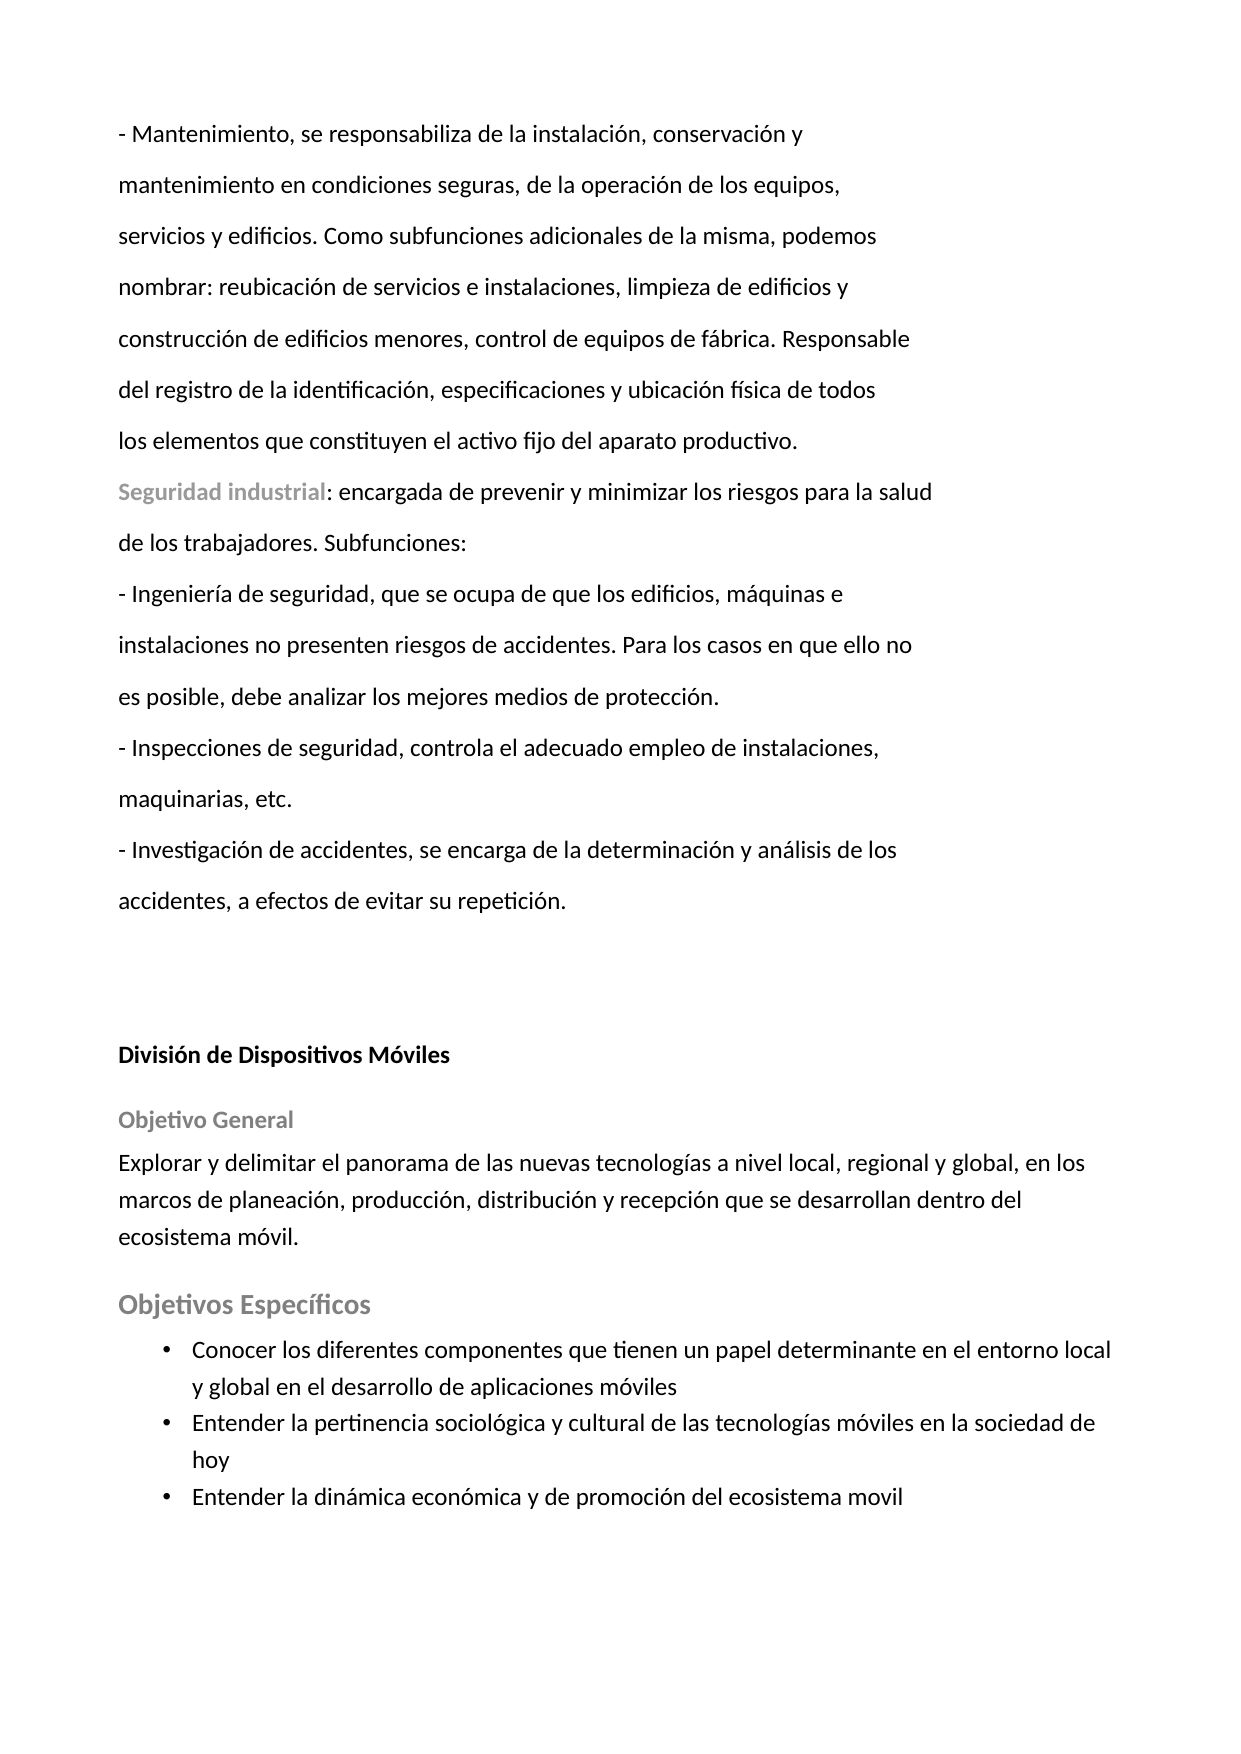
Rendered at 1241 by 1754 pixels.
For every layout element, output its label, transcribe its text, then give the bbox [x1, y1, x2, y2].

text instalaciones no presenten riesgos de accidentes. Para los casos en que ello no [118, 629, 1122, 660]
text los elementos que constituyen el activo fijo del aparato productivo. [118, 425, 1122, 456]
text del registro de la identificación, especificaciones y ubicación física de todos [118, 374, 1122, 404]
text División de Dispositivos Móviles [118, 1039, 1122, 1069]
text - Inspecciones de seguridad, controla el adecuado empleo de instalaciones, [118, 732, 1122, 762]
text - Mantenimiento, se responsabiliza de la instalación, conservación y [118, 118, 1122, 149]
text - Investigación de accidentes, se encarga de la determinación y análisis de los [118, 834, 1122, 865]
list Entender la pertinencia sociológica y cultural de las tecnologías móviles en la sociedad de hoy [162, 1408, 1122, 1475]
list Entender la dinámica económica y de promoción del ecosistema movil [162, 1481, 1122, 1511]
text nombrar: reubicación de servicios e instalaciones, limpieza de edificios y [118, 272, 1122, 302]
text es posible, debe analizar los mejores medios de protección. [118, 681, 1122, 711]
text - Ingeniería de seguridad, que se ocupa de que los edificios, máquinas e [118, 578, 1122, 609]
subtitle Objetivos Específicos [118, 1286, 1122, 1322]
text accidentes, a efectos de evitar su repetición. [118, 885, 1122, 916]
subtitle Objetivo General [118, 1104, 1122, 1135]
text maquinarias, etc. [118, 783, 1122, 813]
text Explorar y delimitar el panorama de las nuevas tecnologías a nivel local, regional y global, en los marcos de planeación, producción, distribución y recepción que se desarrollan dentro del ecosistema móvil. [118, 1147, 1122, 1251]
text de los trabajadores. Subfunciones: [118, 527, 1122, 558]
text servicios y edificios. Como subfunciones adicionales de la misma, podemos [118, 220, 1122, 251]
text mantenimiento en condiciones seguras, de la operación de los equipos, [118, 169, 1122, 200]
list Conocer los diferentes componentes que tienen un papel determinante en el entorno local y global en el desarrollo de aplicaciones móviles [162, 1334, 1122, 1402]
text construcción de edificios menores, control de equipos de fábrica. Responsable [118, 323, 1122, 353]
text Seguridad industrial: encargada de prevenir y minimizar los riesgos para la salud [118, 476, 1122, 507]
